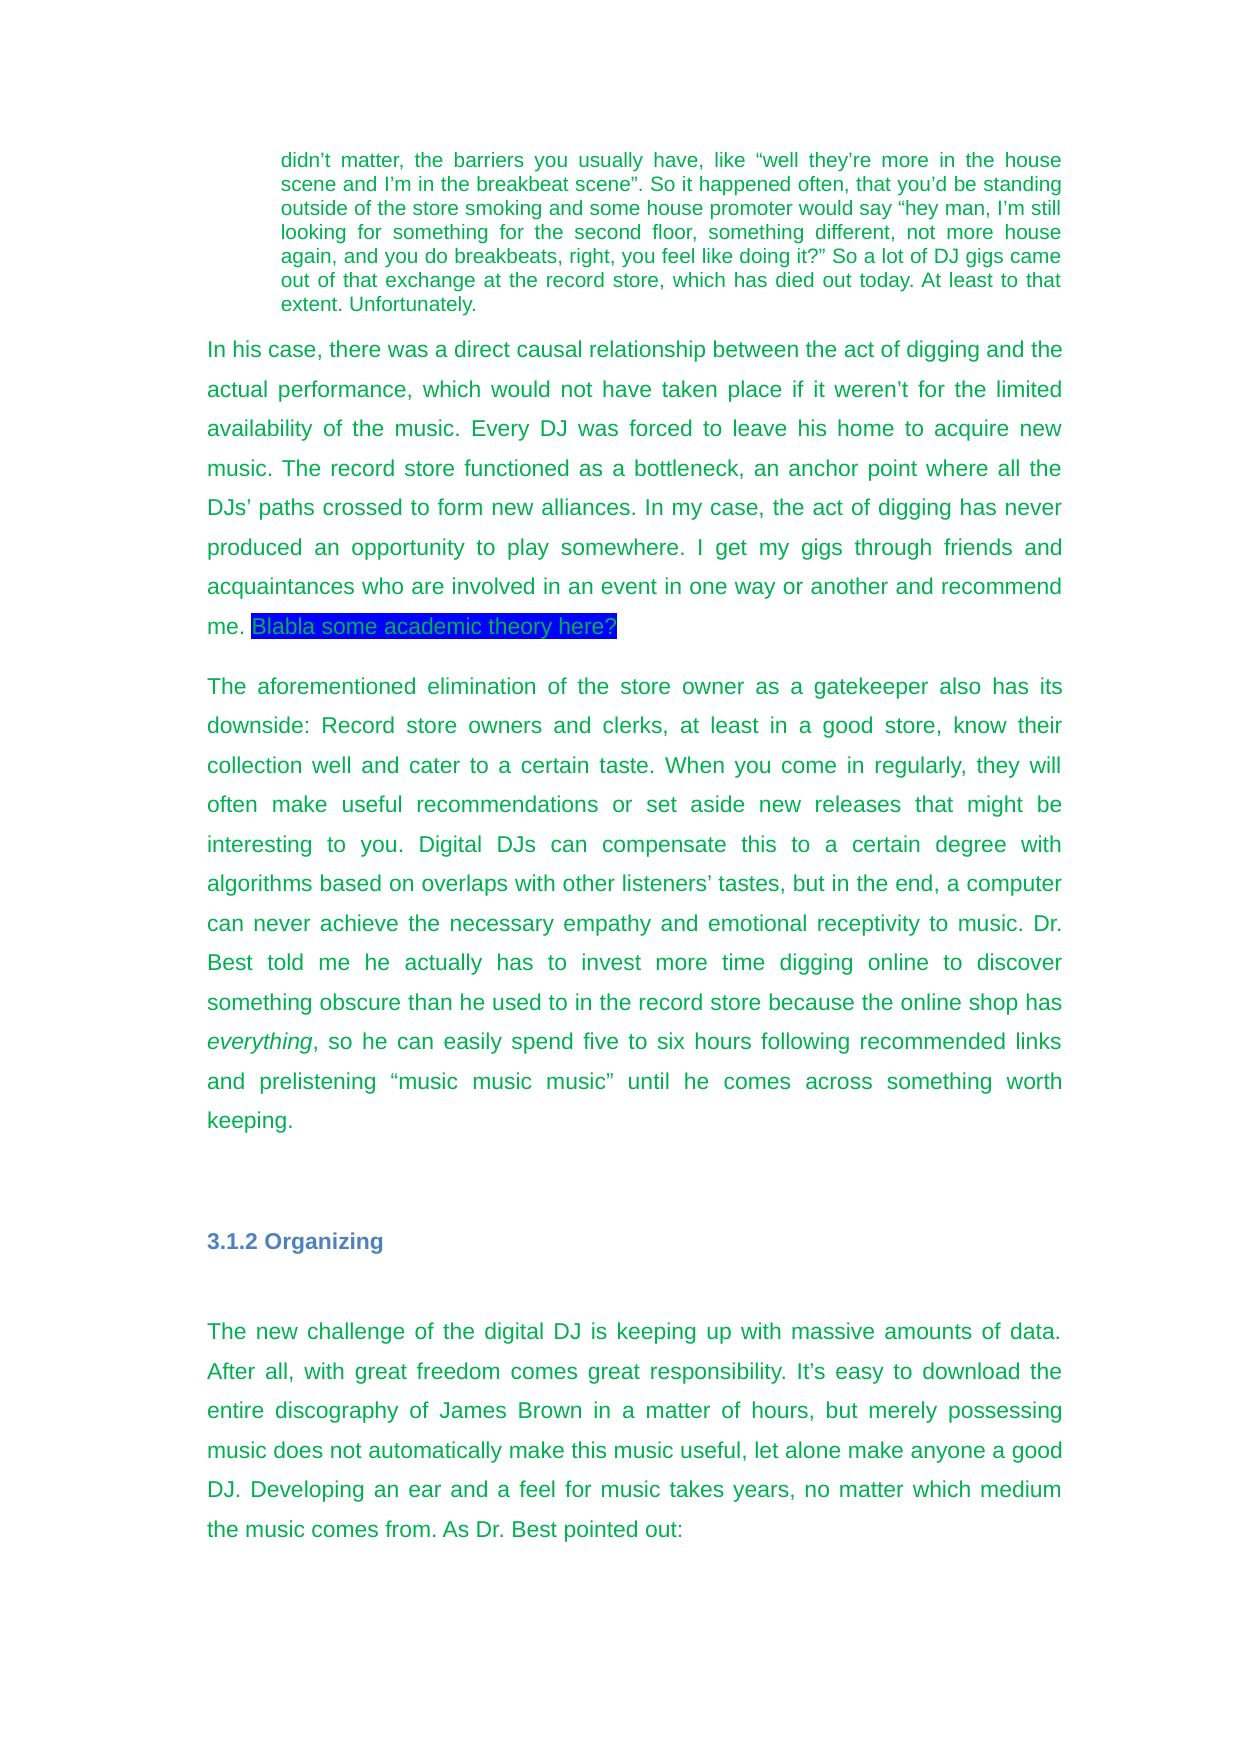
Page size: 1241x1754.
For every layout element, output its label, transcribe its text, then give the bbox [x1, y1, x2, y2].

text In his case, there was a direct causal relationship between the act of digging and the actual performance, which would not have taken place if it weren’t for the limited availability of the music. Every DJ was forced to leave his home to acquire new music. The record store functioned as a bottleneck, an anchor point where all the DJs’ paths crossed to form new alliances. In my case, the act of digging has never produced an opportunity to play somewhere. I get my gigs through friends and acquaintances who are involved in an event in one way or another and recommend me. Blabla some academic theory here? [207, 336, 1063, 639]
text didn’t matter, the barriers you usually have, like “well they’re more in the house scene and I’m in the breakbeat scene”. So it happened often, that you’d be standing outside of the store smoking and some house promoter would say “hey man, I’m still looking for something for the second floor, something different, not more house again, and you do breakbeats, right, you feel like doing it?” So a lot of DJ gigs came out of that exchange at the record store, which has died out today. At least to that extent. Unfortunately. [281, 148, 1063, 315]
text The aforementioned elimination of the store owner as a gatekeeper also has its downside: Record store owners and clerks, at least in a good store, know their collection well and cater to a certain taste. When you come in regularly, they will often make useful recommendations or set aside new releases that might be interesting to you. Digital DJs can compensate this to a certain degree with algorithms based on overlaps with other listeners’ tastes, but in the end, a computer can never achieve the necessary empathy and emotional receptivity to music. Dr. Best told me he actually has to invest more time digging online to discover something obscure than he used to in the record store because the online shop has everything, so he can easily spend five to six hours following recommended links and prelistening “music music music” until he comes across something worth keeping. [207, 673, 1063, 1133]
text The new challenge of the digital DJ is keeping up with massive amounts of data. After all, with great freedom comes great responsibility. It’s easy to download the entire discography of James Brown in a matter of hours, but merely possessing music does not automatically make this music useful, let alone make anyone a good DJ. Developing an ear and a feel for music takes years, no matter which medium the music comes from. As Dr. Best pointed out: [207, 1318, 1063, 1542]
subtitle 3.1.2 Organizing [207, 1228, 1063, 1254]
